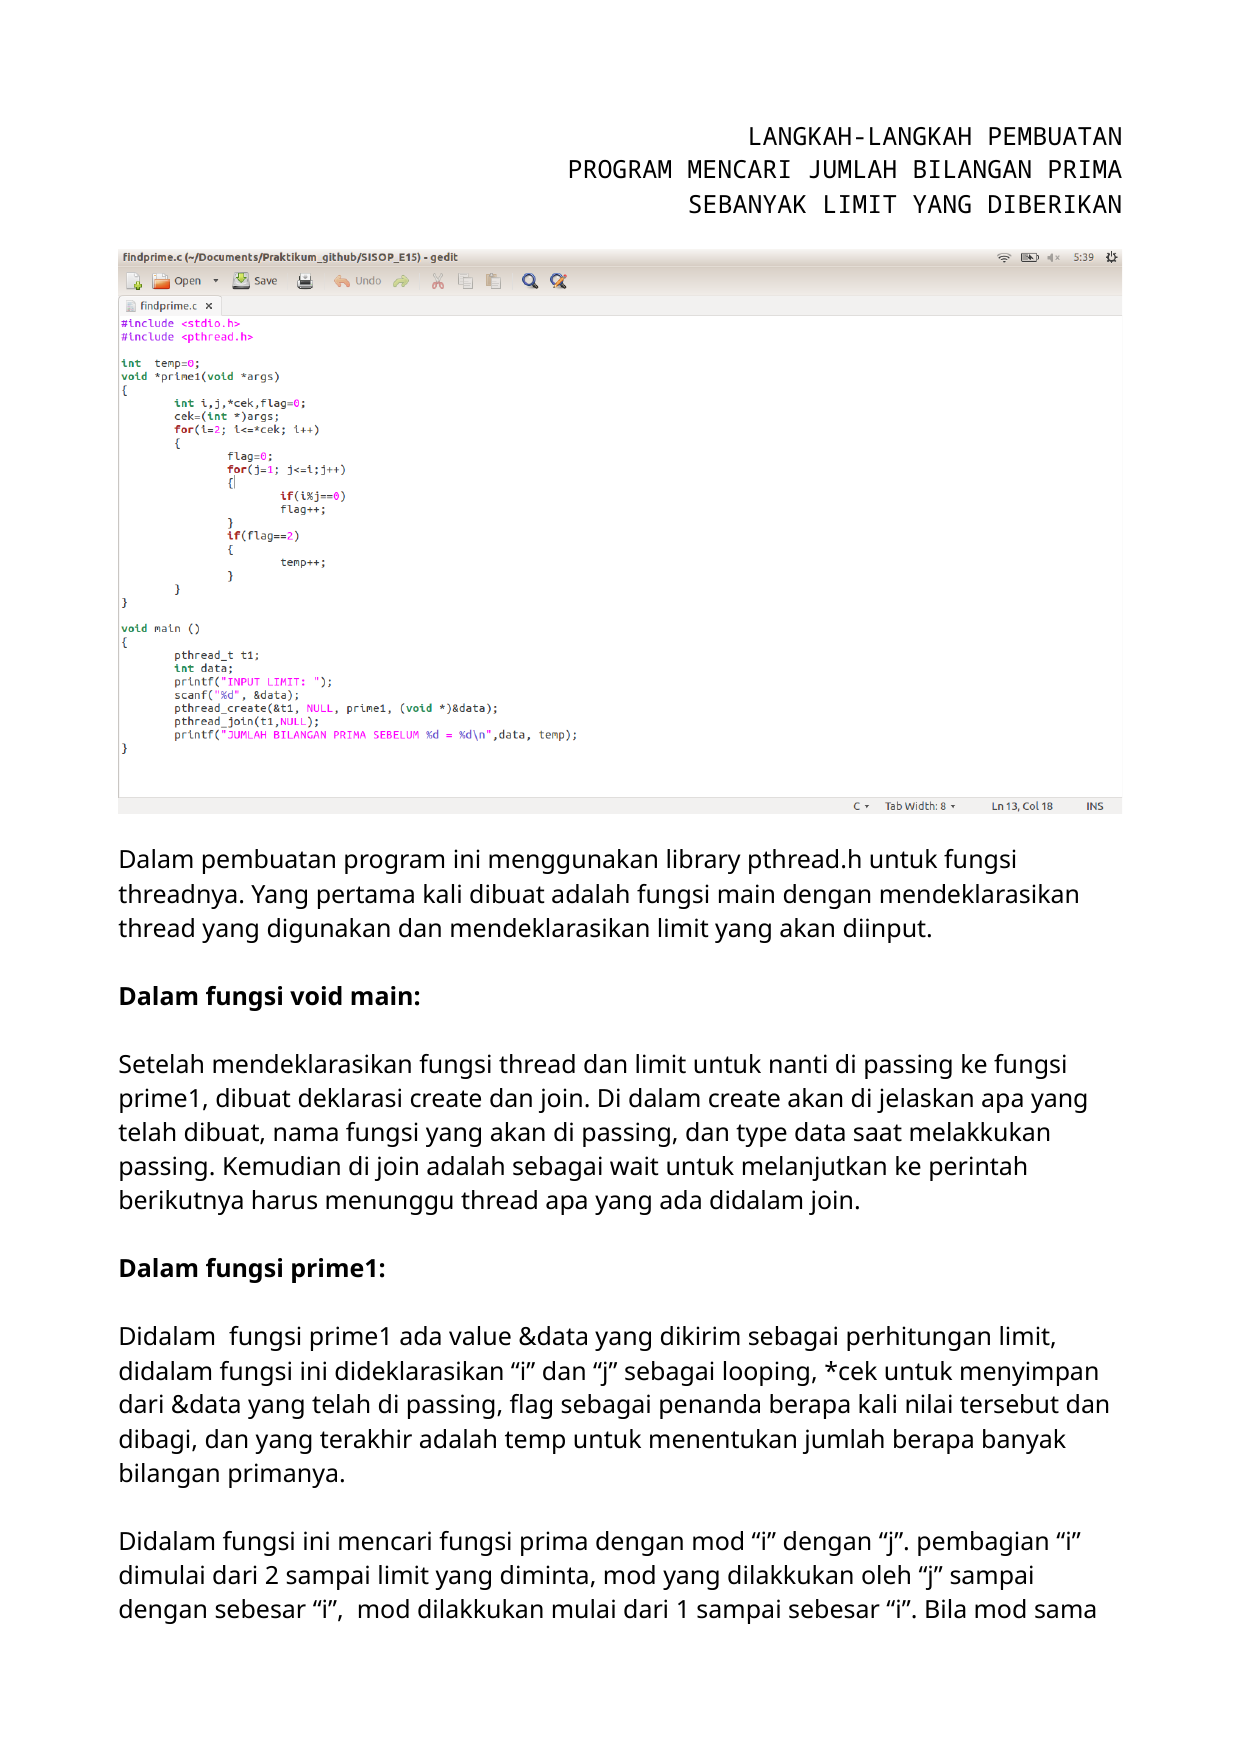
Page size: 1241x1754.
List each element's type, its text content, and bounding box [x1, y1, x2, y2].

text Didalam fungsi prime1 ada value &data yang dikirim sebagai perhitungan limit, didalam fungsi ini dideklarasikan “i” dan “j” sebagai looping, *cek untuk menyimpan dari &data yang telah di passing, flag sebagai penanda berapa kali nilai tersebut dan dibagi, dan yang terakhir adalah temp untuk menentukan jumlah berapa banyak bilangan primanya. [118, 1319, 1122, 1489]
text Dalam fungsi void main: [118, 978, 1122, 1012]
text LANGKAH-LANGKAH PEMBUATAN [118, 118, 1122, 152]
text PROGRAM MENCARI JUMLAH BILANGAN PRIMA [118, 152, 1122, 186]
picture [118, 249, 1123, 814]
text Dalam pembuatan program ini menggunakan library pthread.h untuk fungsi threadnya. Yang pertama kali dibuat adalah fungsi main dengan mendeklarasikan thread yang digunakan dan mendeklarasikan limit yang akan diinput. [118, 842, 1122, 944]
text Didalam fungsi ini mencari fungsi prima dengan mod “i” dengan “j”. pembagian “i” dimulai dari 2 sampai limit yang diminta, mod yang dilakkukan oleh “j” sampai dengan sebesar “i”, mod dilakkukan mulai dari 1 sampai sebesar “i”. Bila mod sama [118, 1523, 1122, 1626]
text SEBANYAK LIMIT YANG DIBERIKAN [118, 186, 1122, 220]
text Setelah mendeklarasikan fungsi thread dan limit untuk nanti di passing ke fungsi prime1, dibuat deklarasi create dan join. Di dalam create akan di jelaskan apa yang telah dibuat, nama fungsi yang akan di passing, dan type data saat melakkukan passing. Kemudian di join adalah sebagai wait untuk melanjutkan ke perintah berikutnya harus menunggu thread apa yang ada didalam join. [118, 1047, 1122, 1217]
text Dalam fungsi prime1: [118, 1251, 1122, 1285]
